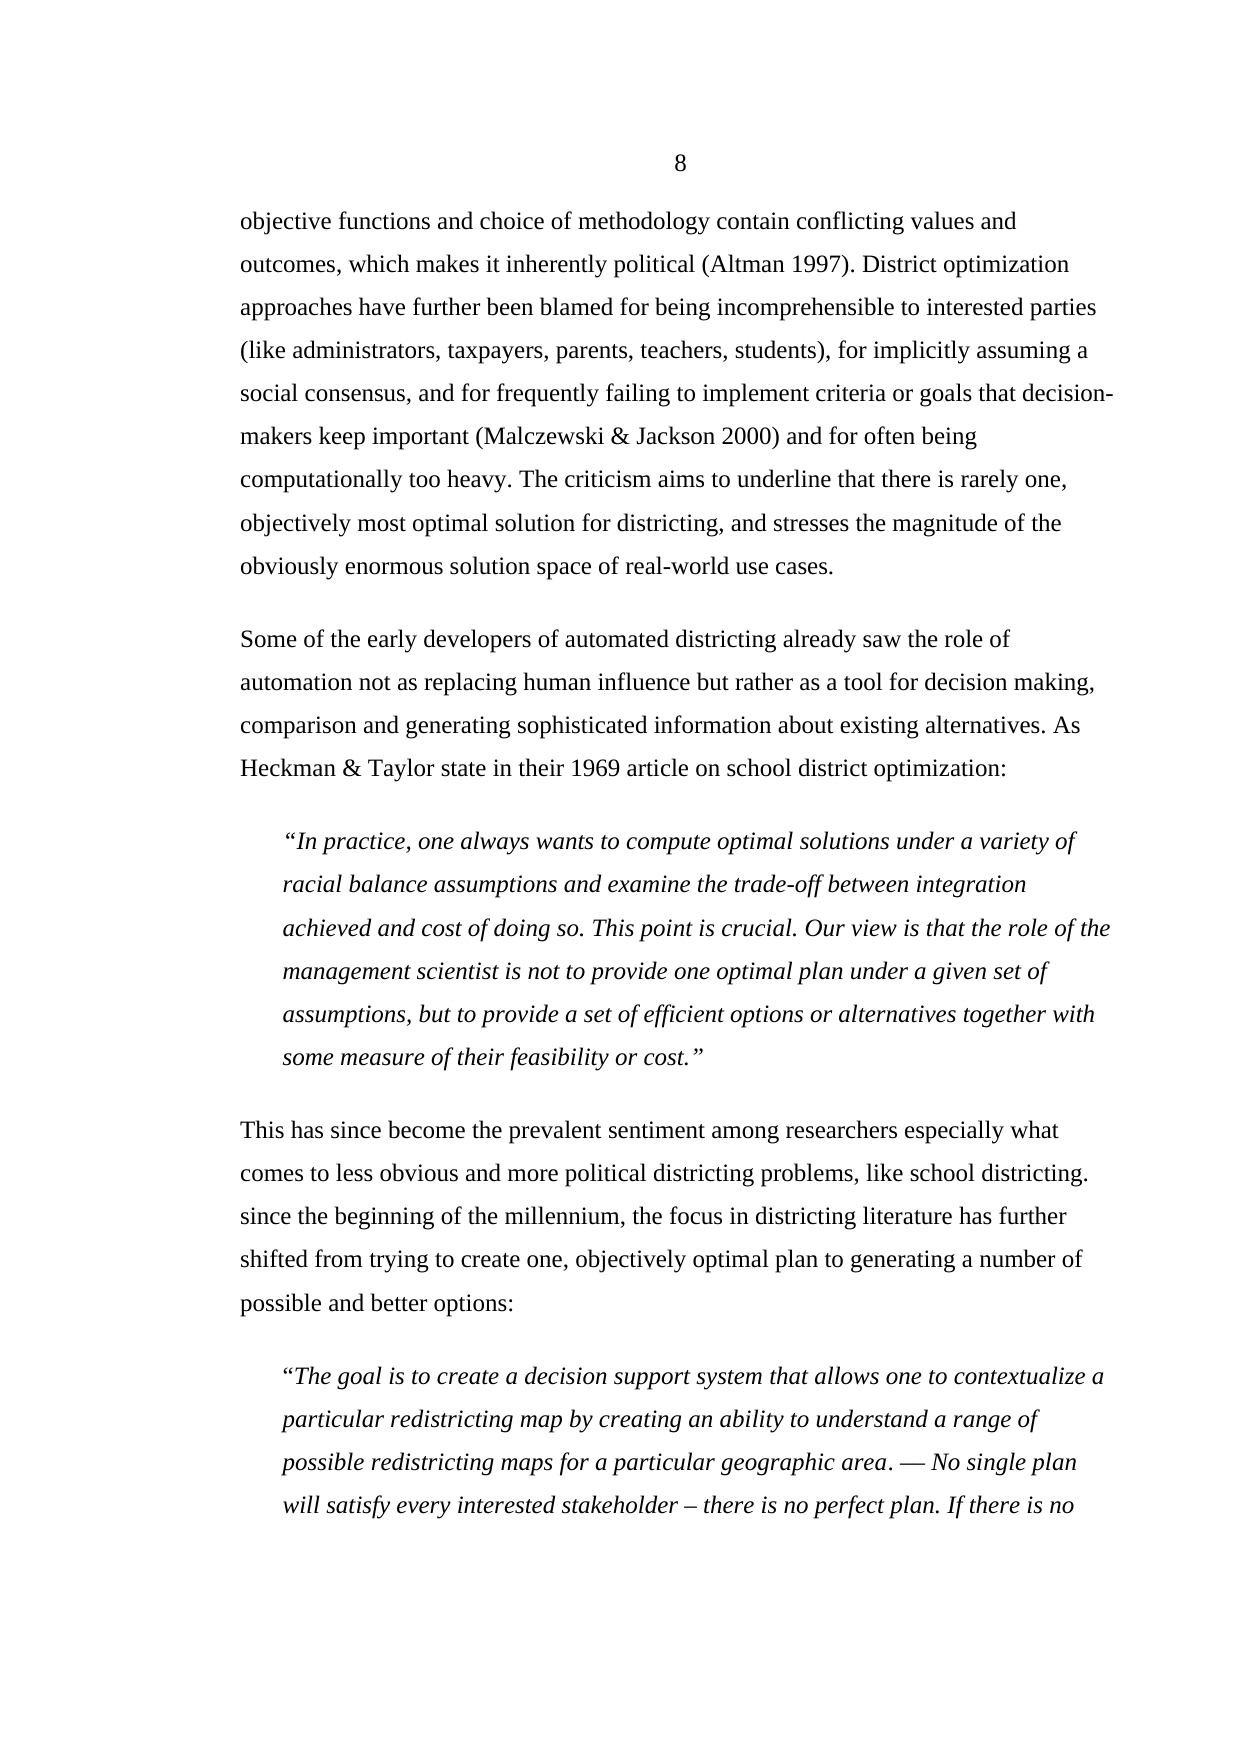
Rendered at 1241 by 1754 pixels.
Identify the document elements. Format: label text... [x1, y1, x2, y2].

text Some of the early developers of automated districting already saw the role of automation not as replacing human influence but rather as a tool for decision making, comparison and generating sophisticated information about existing alternatives. As Heckman & Taylor state in their 1969 article on school district optimization: [240, 624, 1121, 782]
text “In practice, one always wants to compute optimal solutions under a variety of racial balance assumptions and examine the trade-off between integration achieved and cost of doing so. This point is crucial. Our view is that the role of the management scientist is not to provide one optimal plan under a given set of assumptions, but to provide a set of efficient options or alternatives together with some measure of their feasibility or cost.” [282, 826, 1121, 1071]
text “The goal is to create a decision support system that allows one to contextualize a particular redistricting map by creating an ability to understand a range of possible redistricting maps for a particular geographic area. –– No single plan will satisfy every interested stakeholder – there is no perfect plan. If there is no [282, 1361, 1121, 1519]
text This has since become the prevalent sentiment among researchers especially what comes to less obvious and more political districting problems, like school districting. since the beginning of the millennium, the focus in districting literature has further shifted from trying to create one, objectively optimal plan to generating a number of possible and better options: [240, 1115, 1121, 1316]
text objective functions and choice of methodology contain conflicting values and outcomes, which makes it inherently political (Altman 1997). District optimization approaches have further been blamed for being incomprehensible to interested parties (like administrators, taxpayers, parents, teachers, students), for implicitly assuming a social consensus, and for frequently failing to implement criteria or goals that decision-makers keep important (Malczewski & Jackson 2000) and for often being computationally too heavy. The criticism aims to underline that there is rarely one, objectively most optimal solution for districting, and stresses the magnitude of the obviously enormous solution space of real-world use cases. [240, 206, 1121, 579]
